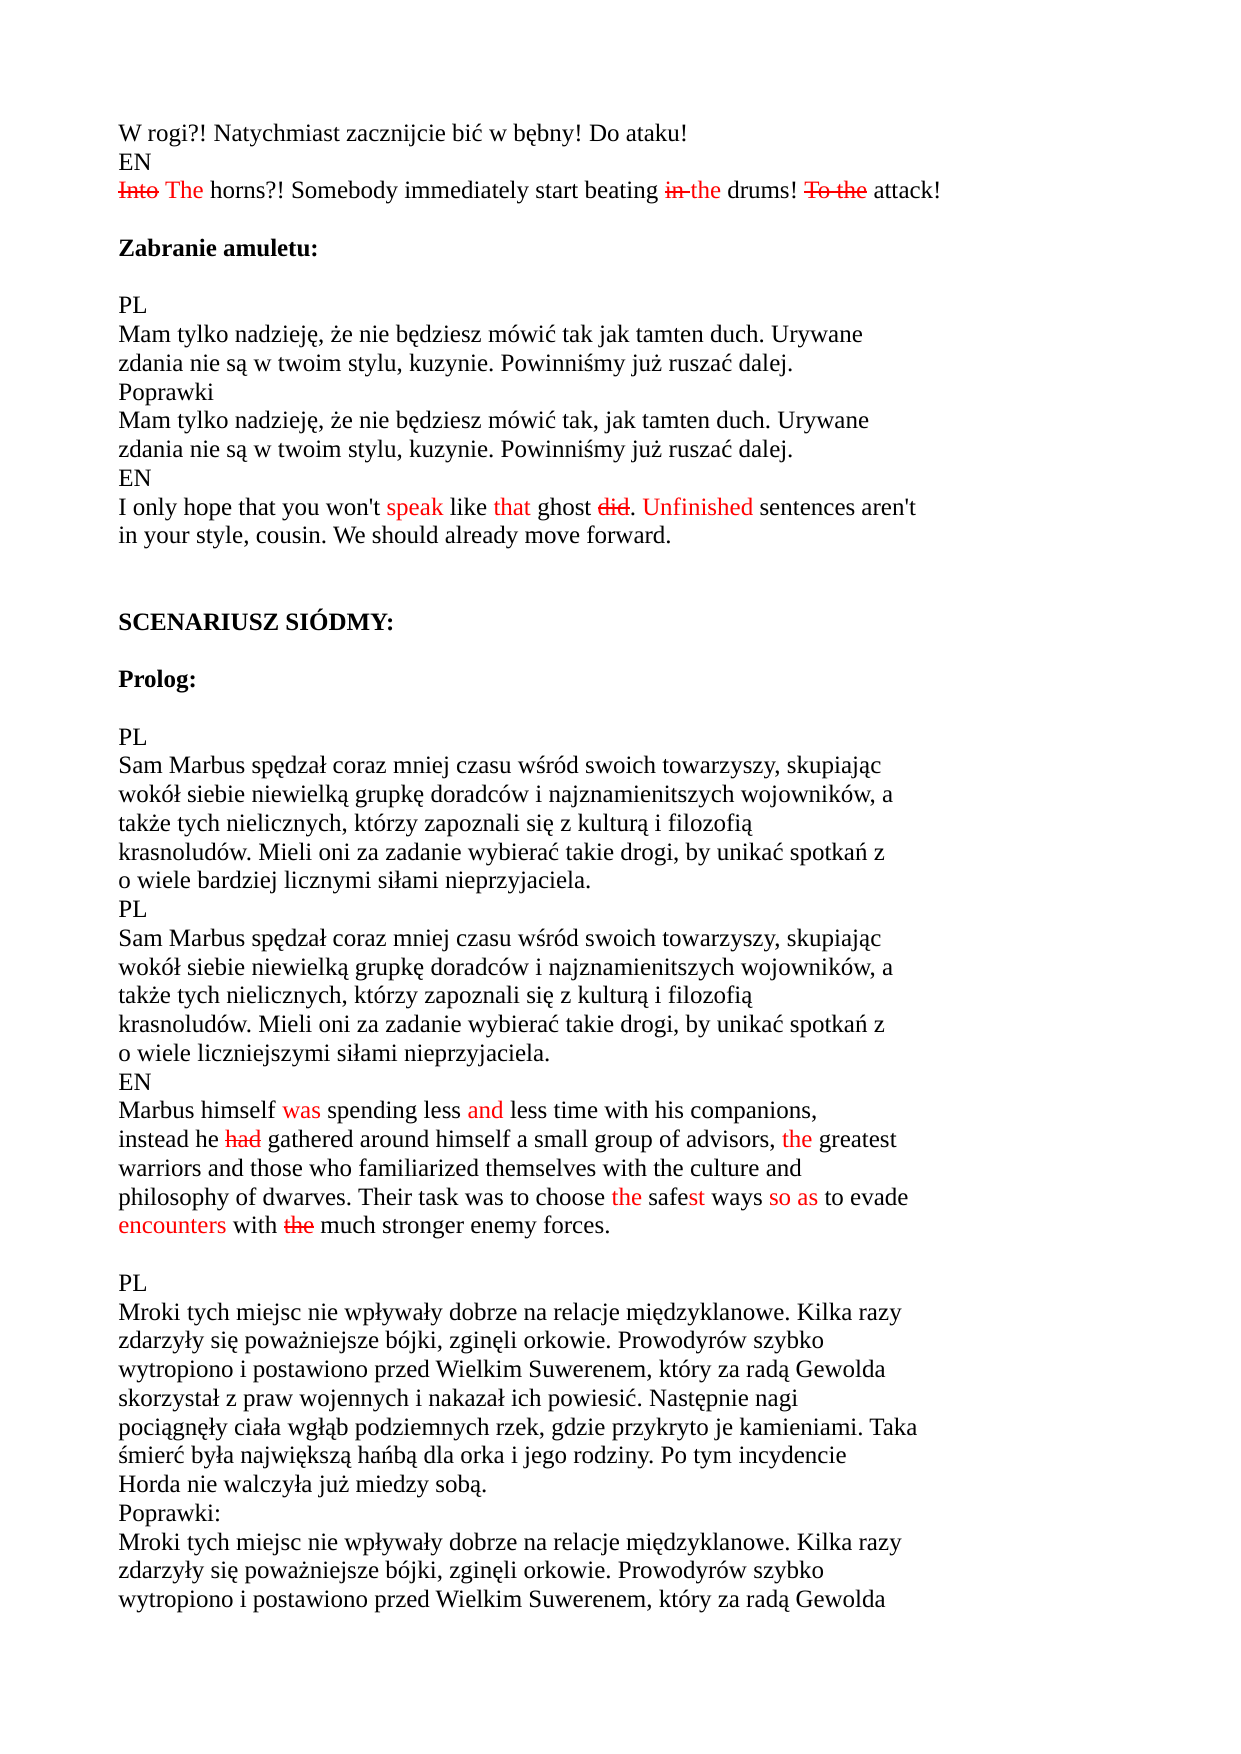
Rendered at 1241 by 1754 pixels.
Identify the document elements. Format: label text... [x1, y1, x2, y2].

text SCENARIUSZ SIÓDMY: [118, 607, 1122, 636]
text PL [118, 1268, 1122, 1297]
text zdarzyły się poważniejsze bójki, zginęli orkowie. Prowodyrów szybko [118, 1556, 1122, 1584]
text warriors and those who familiarized themselves with the culture and [118, 1153, 1122, 1182]
text W rogi?! Natychmiast zacznijcie bić w bębny! Do ataku! [118, 118, 1122, 147]
text Sam Marbus spędzał coraz mniej czasu wśród swoich towarzyszy, skupiając [118, 751, 1122, 779]
text Into The horns?! Somebody immediately start beating in the drums! To the attack! [118, 176, 1122, 204]
text PL [118, 722, 1122, 751]
text Poprawki: [118, 1498, 1122, 1527]
text pociągnęły ciała wgłąb podziemnych rzek, gdzie przykryto je kamieniami. Taka [118, 1412, 1122, 1441]
text wytropiono i postawiono przed Wielkim Suwerenem, który za radą Gewolda [118, 1354, 1122, 1383]
text I only hope that you won't speak like that ghost did. Unfinished sentences aren't [118, 492, 1122, 521]
text wytropiono i postawiono przed Wielkim Suwerenem, który za radą Gewolda [118, 1584, 1122, 1613]
text o wiele liczniejszymi siłami nieprzyjaciela. [118, 1038, 1122, 1067]
text krasnoludów. Mieli oni za zadanie wybierać takie drogi, by unikać spotkań z [118, 1009, 1122, 1038]
text Marbus himself was spending less and less time with his companions, [118, 1096, 1122, 1124]
text zdania nie są w twoim stylu, kuzynie. Powinniśmy już ruszać dalej. [118, 434, 1122, 463]
text Zabranie amuletu: [118, 233, 1122, 262]
text także tych nielicznych, którzy zapoznali się z kulturą i filozofią [118, 808, 1122, 837]
text o wiele bardziej licznymi siłami nieprzyjaciela. [118, 866, 1122, 894]
text encounters with the much stronger enemy forces. [118, 1211, 1122, 1239]
text philosophy of dwarves. Their task was to choose the safest ways so as to evade [118, 1182, 1122, 1211]
text Mam tylko nadzieję, że nie będziesz mówić tak, jak tamten duch. Urywane [118, 406, 1122, 434]
text PL [118, 894, 1122, 923]
text EN [118, 1067, 1122, 1096]
text krasnoludów. Mieli oni za zadanie wybierać takie drogi, by unikać spotkań z [118, 837, 1122, 866]
text zdarzyły się poważniejsze bójki, zginęli orkowie. Prowodyrów szybko [118, 1326, 1122, 1354]
text EN [118, 463, 1122, 492]
text Prolog: [118, 664, 1122, 693]
text EN [118, 147, 1122, 176]
text Poprawki [118, 377, 1122, 406]
text także tych nielicznych, którzy zapoznali się z kulturą i filozofią [118, 981, 1122, 1009]
text Sam Marbus spędzał coraz mniej czasu wśród swoich towarzyszy, skupiając [118, 923, 1122, 952]
text PL [118, 291, 1122, 319]
text skorzystał z praw wojennych i nakazał ich powiesić. Następnie nagi [118, 1383, 1122, 1412]
text Mroki tych miejsc nie wpływały dobrze na relacje międzyklanowe. Kilka razy [118, 1527, 1122, 1556]
text wokół siebie niewielką grupkę doradców i najznamienitszych wojowników, a [118, 952, 1122, 981]
text śmierć była największą hańbą dla orka i jego rodziny. Po tym incydencie [118, 1441, 1122, 1469]
text zdania nie są w twoim stylu, kuzynie. Powinniśmy już ruszać dalej. [118, 348, 1122, 377]
text in your style, cousin. We should already move forward. [118, 521, 1122, 549]
text Horda nie walczyła już miedzy sobą. [118, 1469, 1122, 1498]
text instead he had gathered around himself a small group of advisors, the greatest [118, 1124, 1122, 1153]
text wokół siebie niewielką grupkę doradców i najznamienitszych wojowników, a [118, 779, 1122, 808]
text Mroki tych miejsc nie wpływały dobrze na relacje międzyklanowe. Kilka razy [118, 1297, 1122, 1326]
text Mam tylko nadzieję, że nie będziesz mówić tak jak tamten duch. Urywane [118, 319, 1122, 348]
